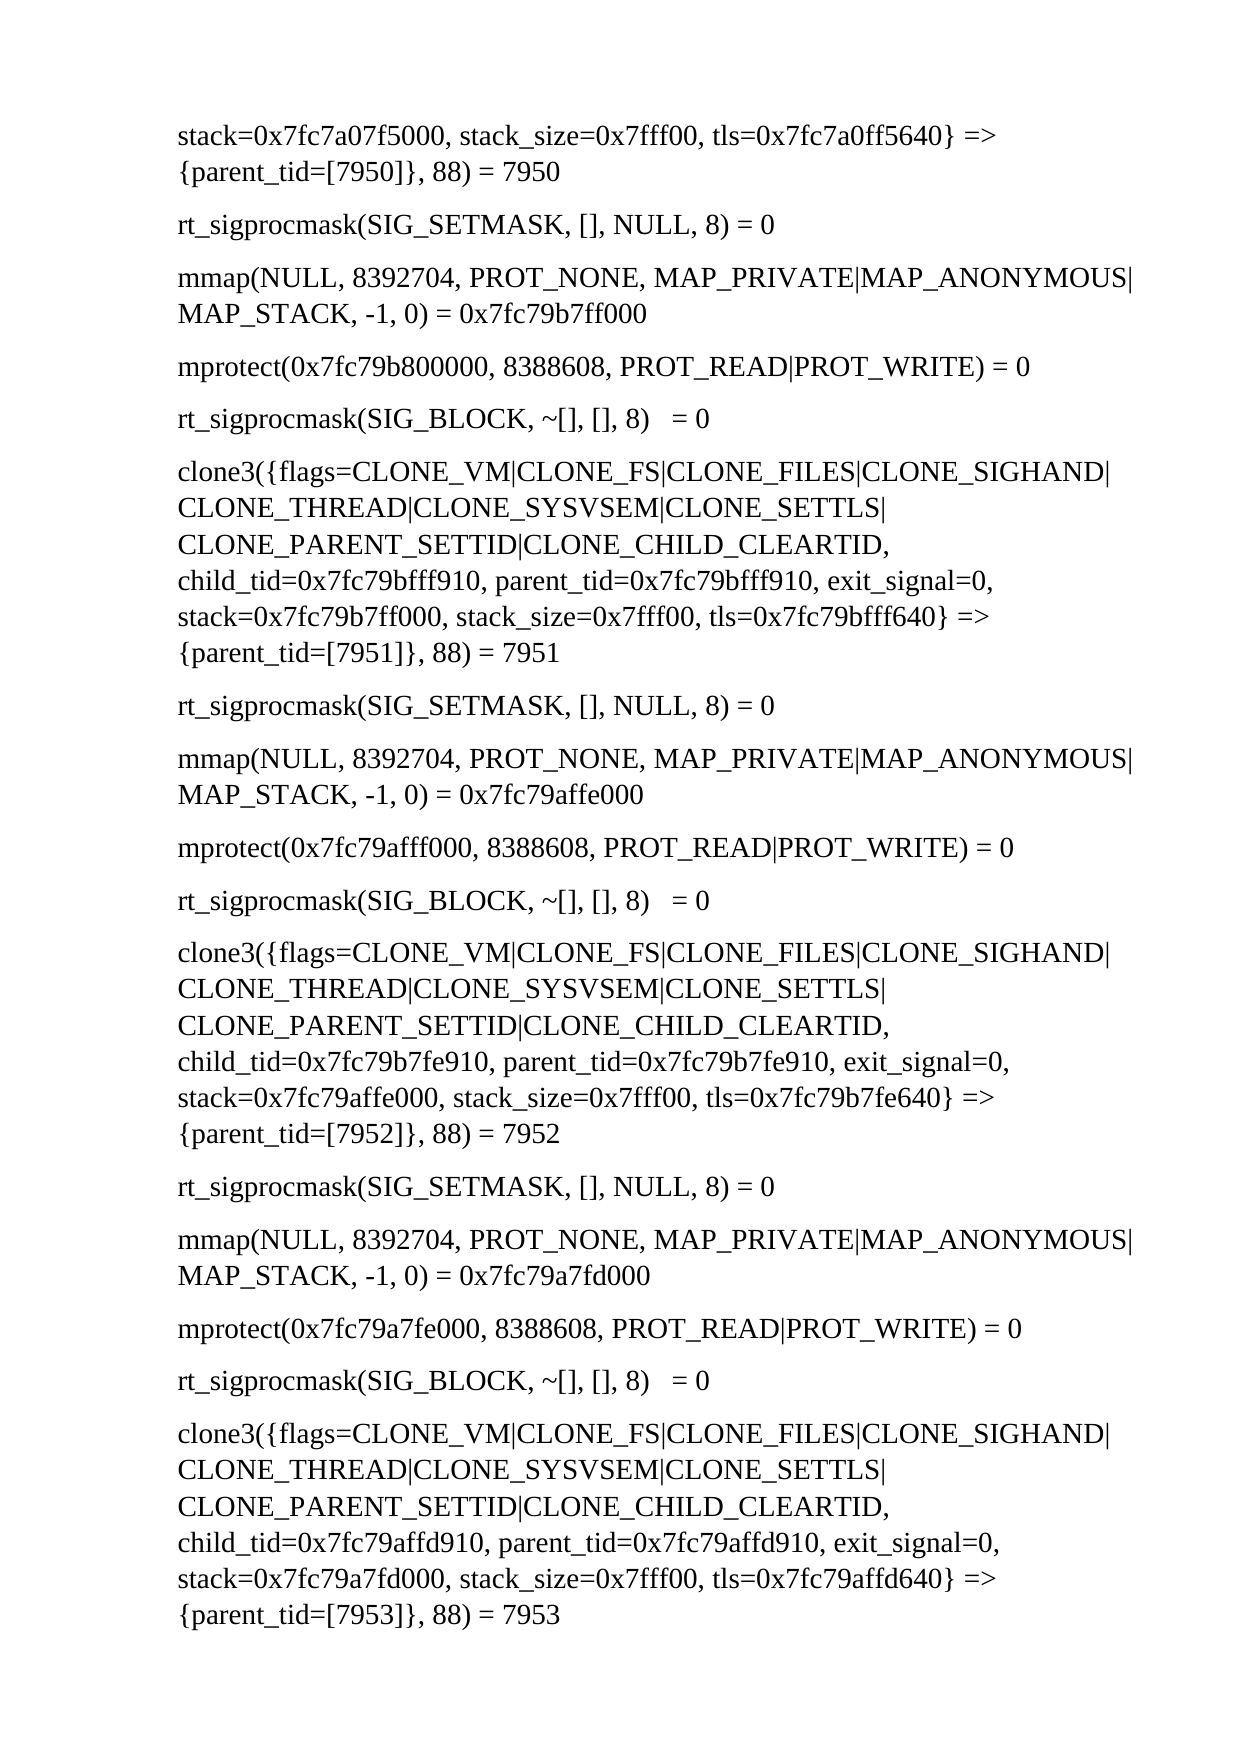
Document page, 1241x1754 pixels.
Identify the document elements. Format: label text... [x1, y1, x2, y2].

text mprotect(0x7fc79afff000, 8388608, PROT_READ|PROT_WRITE) = 0 [177, 830, 1152, 863]
text mprotect(0x7fc79b800000, 8388608, PROT_READ|PROT_WRITE) = 0 [177, 349, 1152, 382]
text clone3({flags=CLONE_VM|CLONE_FS|CLONE_FILES|CLONE_SIGHAND|CLONE_THREAD|CLONE_SYSVSEM|CLONE_SETTLS|CLONE_PARENT_SETTID|CLONE_CHILD_CLEARTID, child_tid=0x7fc79bfff910, parent_tid=0x7fc79bfff910, exit_signal=0, stack=0x7fc79b7ff000, stack_size=0x7fff00, tls=0x7fc79bfff640} => {parent_tid=[7951]}, 88) = 7951 [177, 454, 1152, 669]
text clone3({flags=CLONE_VM|CLONE_FS|CLONE_FILES|CLONE_SIGHAND|CLONE_THREAD|CLONE_SYSVSEM|CLONE_SETTLS|CLONE_PARENT_SETTID|CLONE_CHILD_CLEARTID, child_tid=0x7fc79b7fe910, parent_tid=0x7fc79b7fe910, exit_signal=0, stack=0x7fc79affe000, stack_size=0x7fff00, tls=0x7fc79b7fe640} => {parent_tid=[7952]}, 88) = 7952 [177, 935, 1152, 1150]
text mprotect(0x7fc79a7fe000, 8388608, PROT_READ|PROT_WRITE) = 0 [177, 1311, 1152, 1344]
text rt_sigprocmask(SIG_BLOCK, ~[], [], 8) = 0 [177, 883, 1152, 916]
text mmap(NULL, 8392704, PROT_NONE, MAP_PRIVATE|MAP_ANONYMOUS|MAP_STACK, -1, 0) = 0x7fc79b7ff000 [177, 260, 1152, 329]
text mmap(NULL, 8392704, PROT_NONE, MAP_PRIVATE|MAP_ANONYMOUS|MAP_STACK, -1, 0) = 0x7fc79affe000 [177, 741, 1152, 811]
text rt_sigprocmask(SIG_SETMASK, [], NULL, 8) = 0 [177, 688, 1152, 722]
text rt_sigprocmask(SIG_SETMASK, [], NULL, 8) = 0 [177, 207, 1152, 241]
text mmap(NULL, 8392704, PROT_NONE, MAP_PRIVATE|MAP_ANONYMOUS|MAP_STACK, -1, 0) = 0x7fc79a7fd000 [177, 1222, 1152, 1291]
text clone3({flags=CLONE_VM|CLONE_FS|CLONE_FILES|CLONE_SIGHAND|CLONE_THREAD|CLONE_SYSVSEM|CLONE_SETTLS|CLONE_PARENT_SETTID|CLONE_CHILD_CLEARTID, child_tid=0x7fc79affd910, parent_tid=0x7fc79affd910, exit_signal=0, stack=0x7fc79a7fd000, stack_size=0x7fff00, tls=0x7fc79affd640} => {parent_tid=[7953]}, 88) = 7953 [177, 1416, 1152, 1631]
text rt_sigprocmask(SIG_BLOCK, ~[], [], 8) = 0 [177, 402, 1152, 435]
text rt_sigprocmask(SIG_BLOCK, ~[], [], 8) = 0 [177, 1363, 1152, 1397]
text rt_sigprocmask(SIG_SETMASK, [], NULL, 8) = 0 [177, 1169, 1152, 1202]
text stack=0x7fc7a07f5000, stack_size=0x7fff00, tls=0x7fc7a0ff5640} => {parent_tid=[7950]}, 88) = 7950 [177, 118, 1152, 188]
